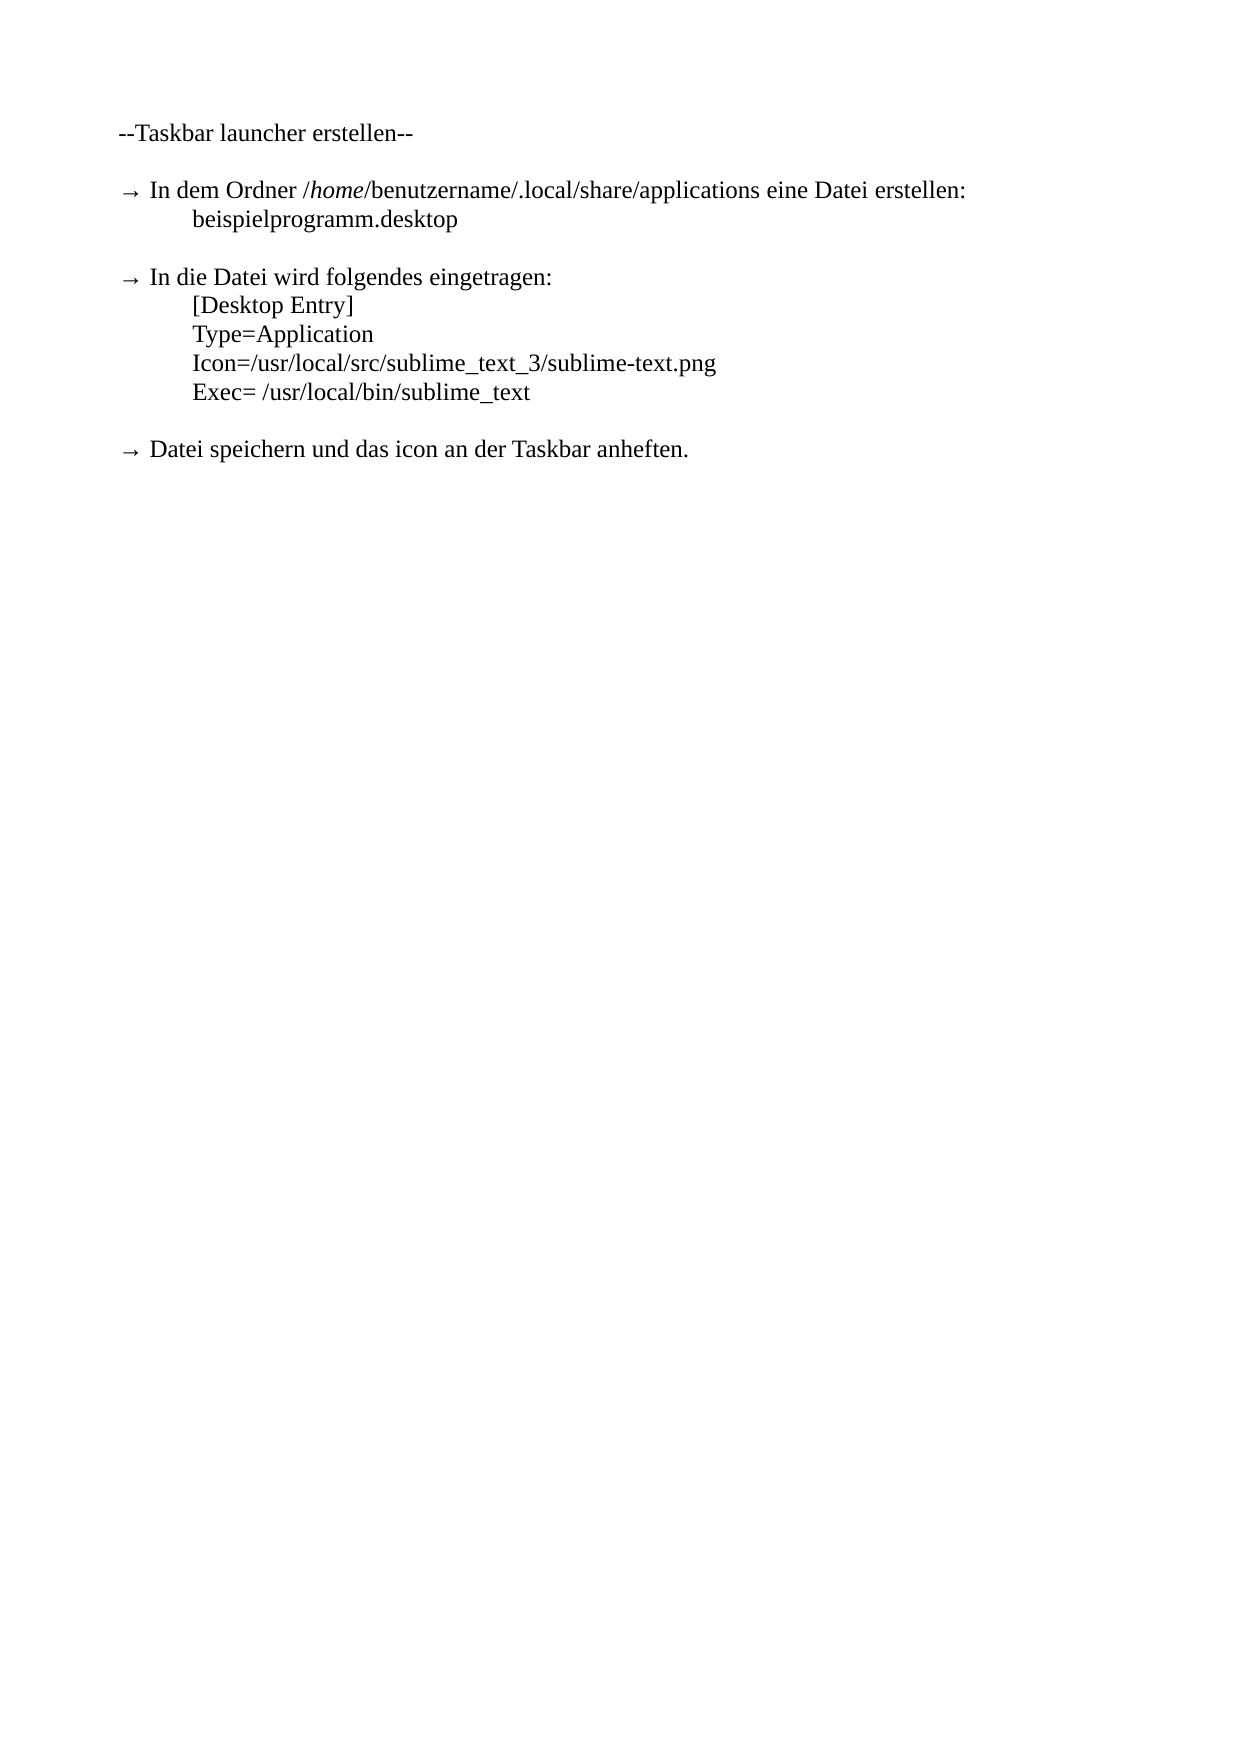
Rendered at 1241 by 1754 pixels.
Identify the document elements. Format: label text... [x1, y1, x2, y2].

text --Taskbar launcher erstellen-- [118, 118, 1122, 147]
text Icon=/usr/local/src/sublime_text_3/sublime-text.png [118, 348, 1122, 377]
text → Datei speichern und das icon an der Taskbar anheften. [118, 434, 1122, 463]
text → In dem Ordner /home/benutzername/.local/share/applications eine Datei erstellen: beispielprogramm.desktop [118, 176, 1122, 233]
text Exec= /usr/local/bin/sublime_text [118, 377, 1122, 406]
text Type=Application [118, 319, 1122, 348]
text [Desktop Entry] [118, 291, 1122, 319]
text → In die Datei wird folgendes eingetragen: [118, 262, 1122, 291]
